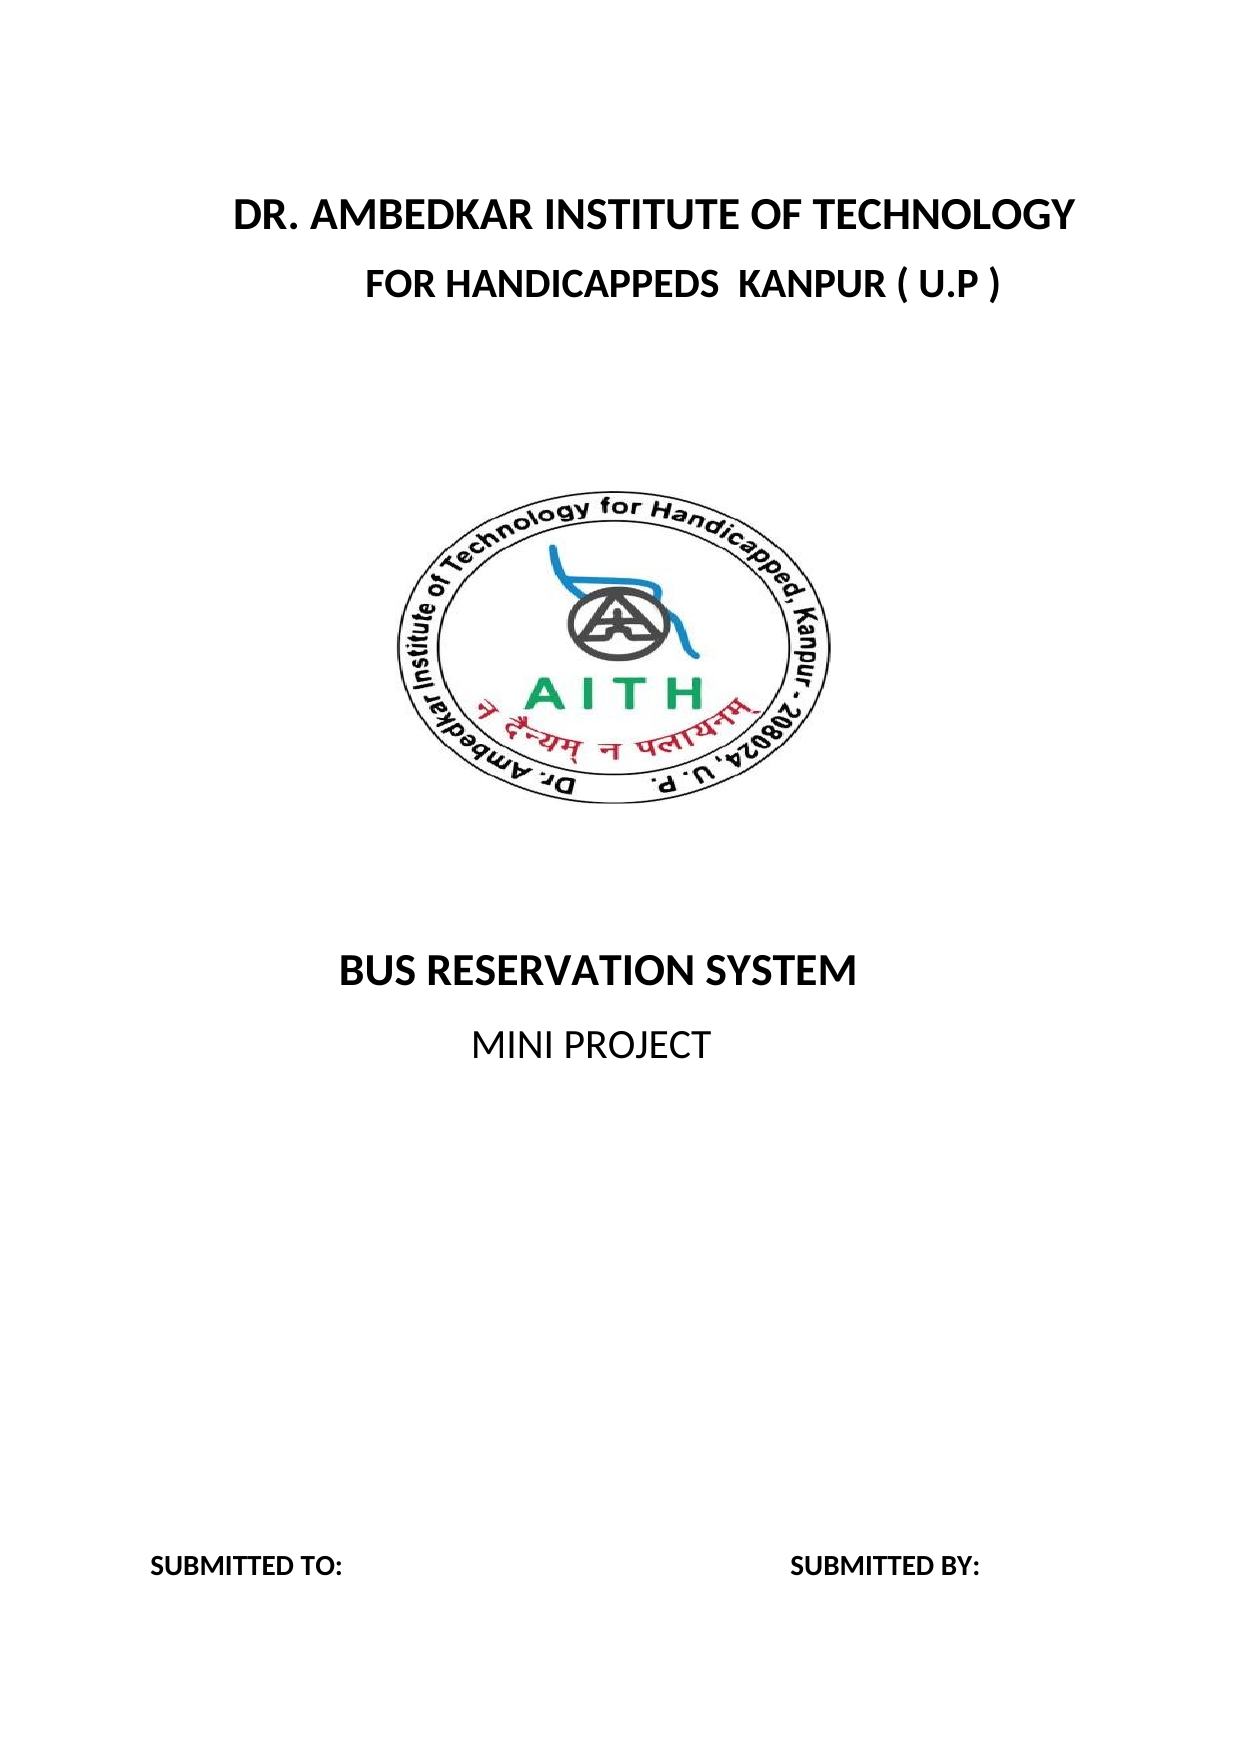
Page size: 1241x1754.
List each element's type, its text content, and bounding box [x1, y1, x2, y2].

text MINI PROJECT [150, 1018, 1092, 1068]
text BUS RESERVATION SYSTEM [150, 941, 1092, 997]
text FOR HANDICAPPEDS KANPUR ( U.P ) [148, 257, 1092, 308]
text SUBMITTED TO: SUBMITTED BY: [150, 1547, 1092, 1583]
text DR. AMBEDKAR INSTITUTE OF TECHNOLOGY [150, 185, 1092, 241]
